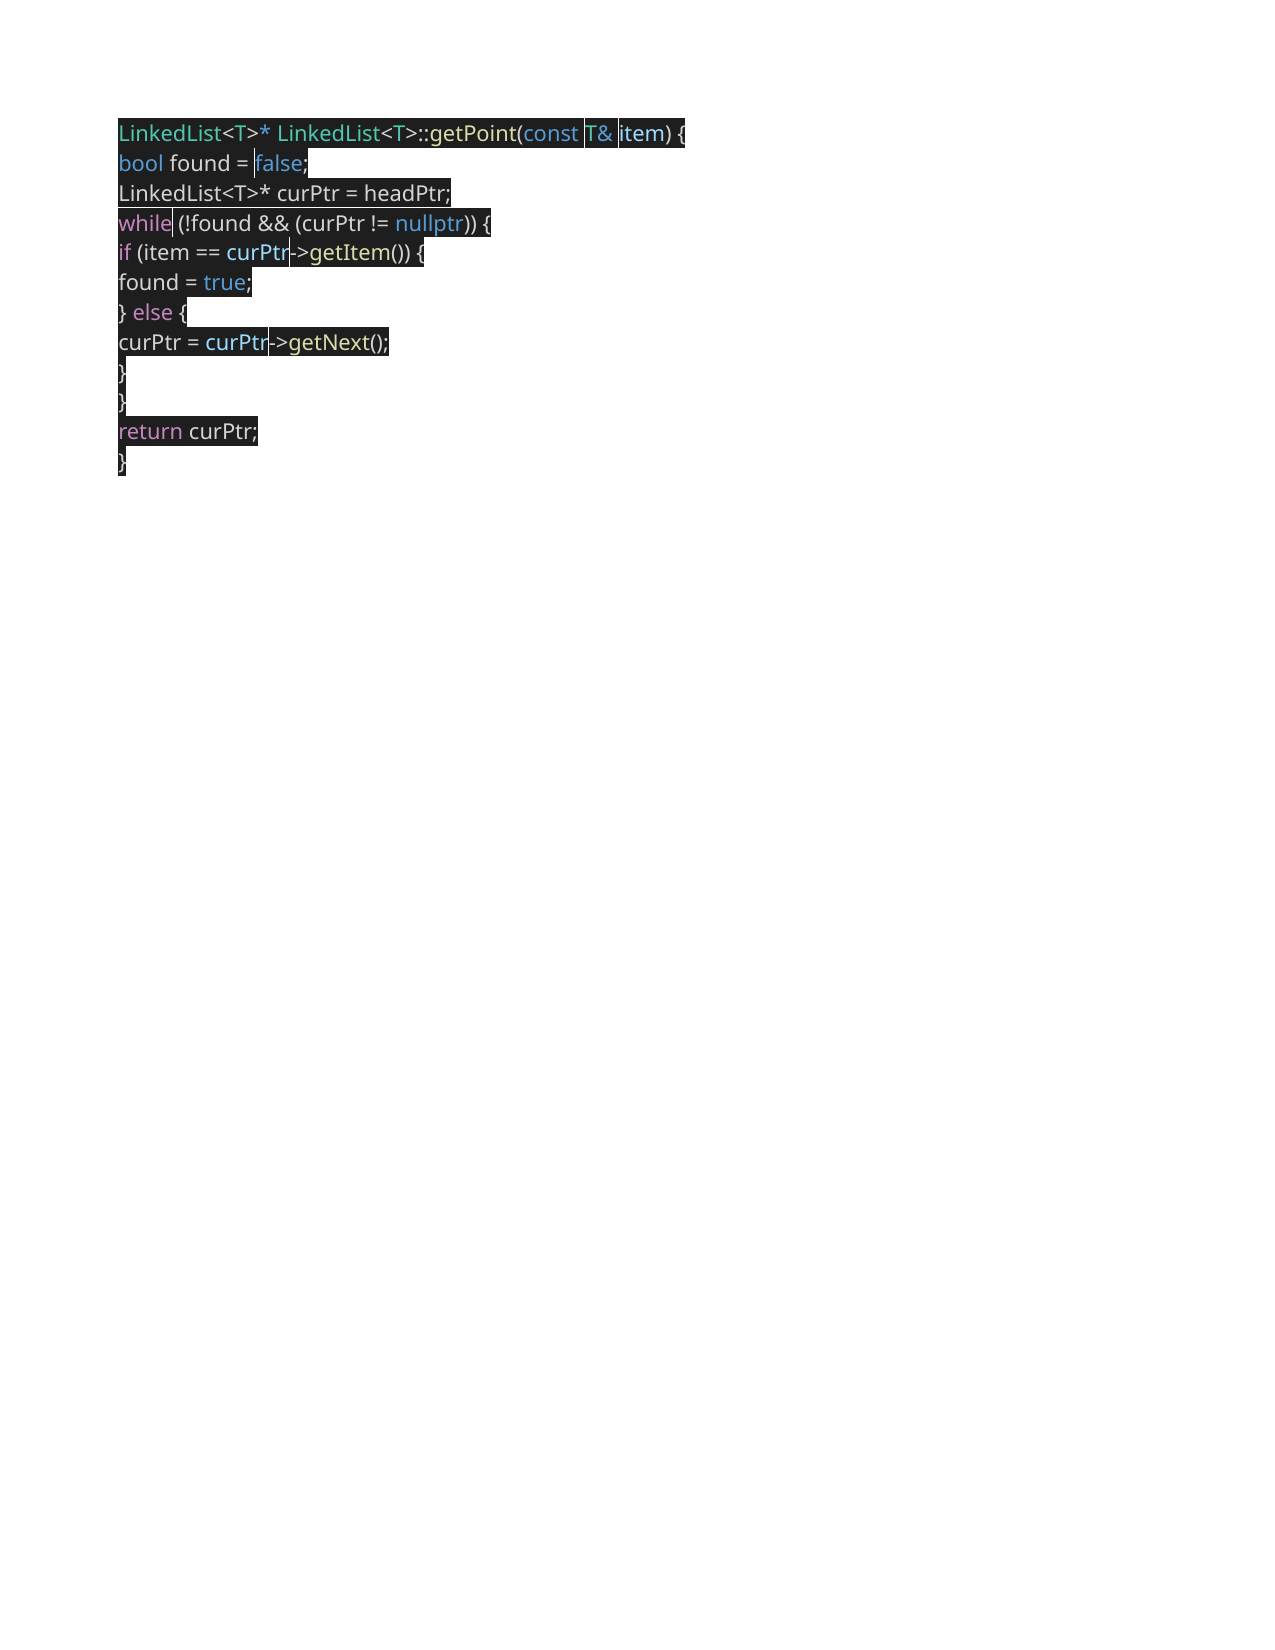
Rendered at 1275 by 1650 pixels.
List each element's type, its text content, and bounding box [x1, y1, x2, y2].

text } [118, 446, 1157, 476]
text bool found = false; [118, 148, 1157, 178]
text return curPtr; [118, 416, 1157, 446]
text if (item == curPtr->getItem()) { [118, 237, 1157, 267]
text } [118, 356, 1157, 386]
text LinkedList<T>* LinkedList<T>::getPoint(const T& item) { [118, 118, 1157, 148]
text } else { [118, 297, 1157, 327]
text } [118, 386, 1157, 416]
text LinkedList<T>* curPtr = headPtr; [118, 178, 1157, 207]
text while (!found && (curPtr != nullptr)) { [118, 207, 1157, 237]
text curPtr = curPtr->getNext(); [118, 327, 1157, 356]
text found = true; [118, 267, 1157, 297]
